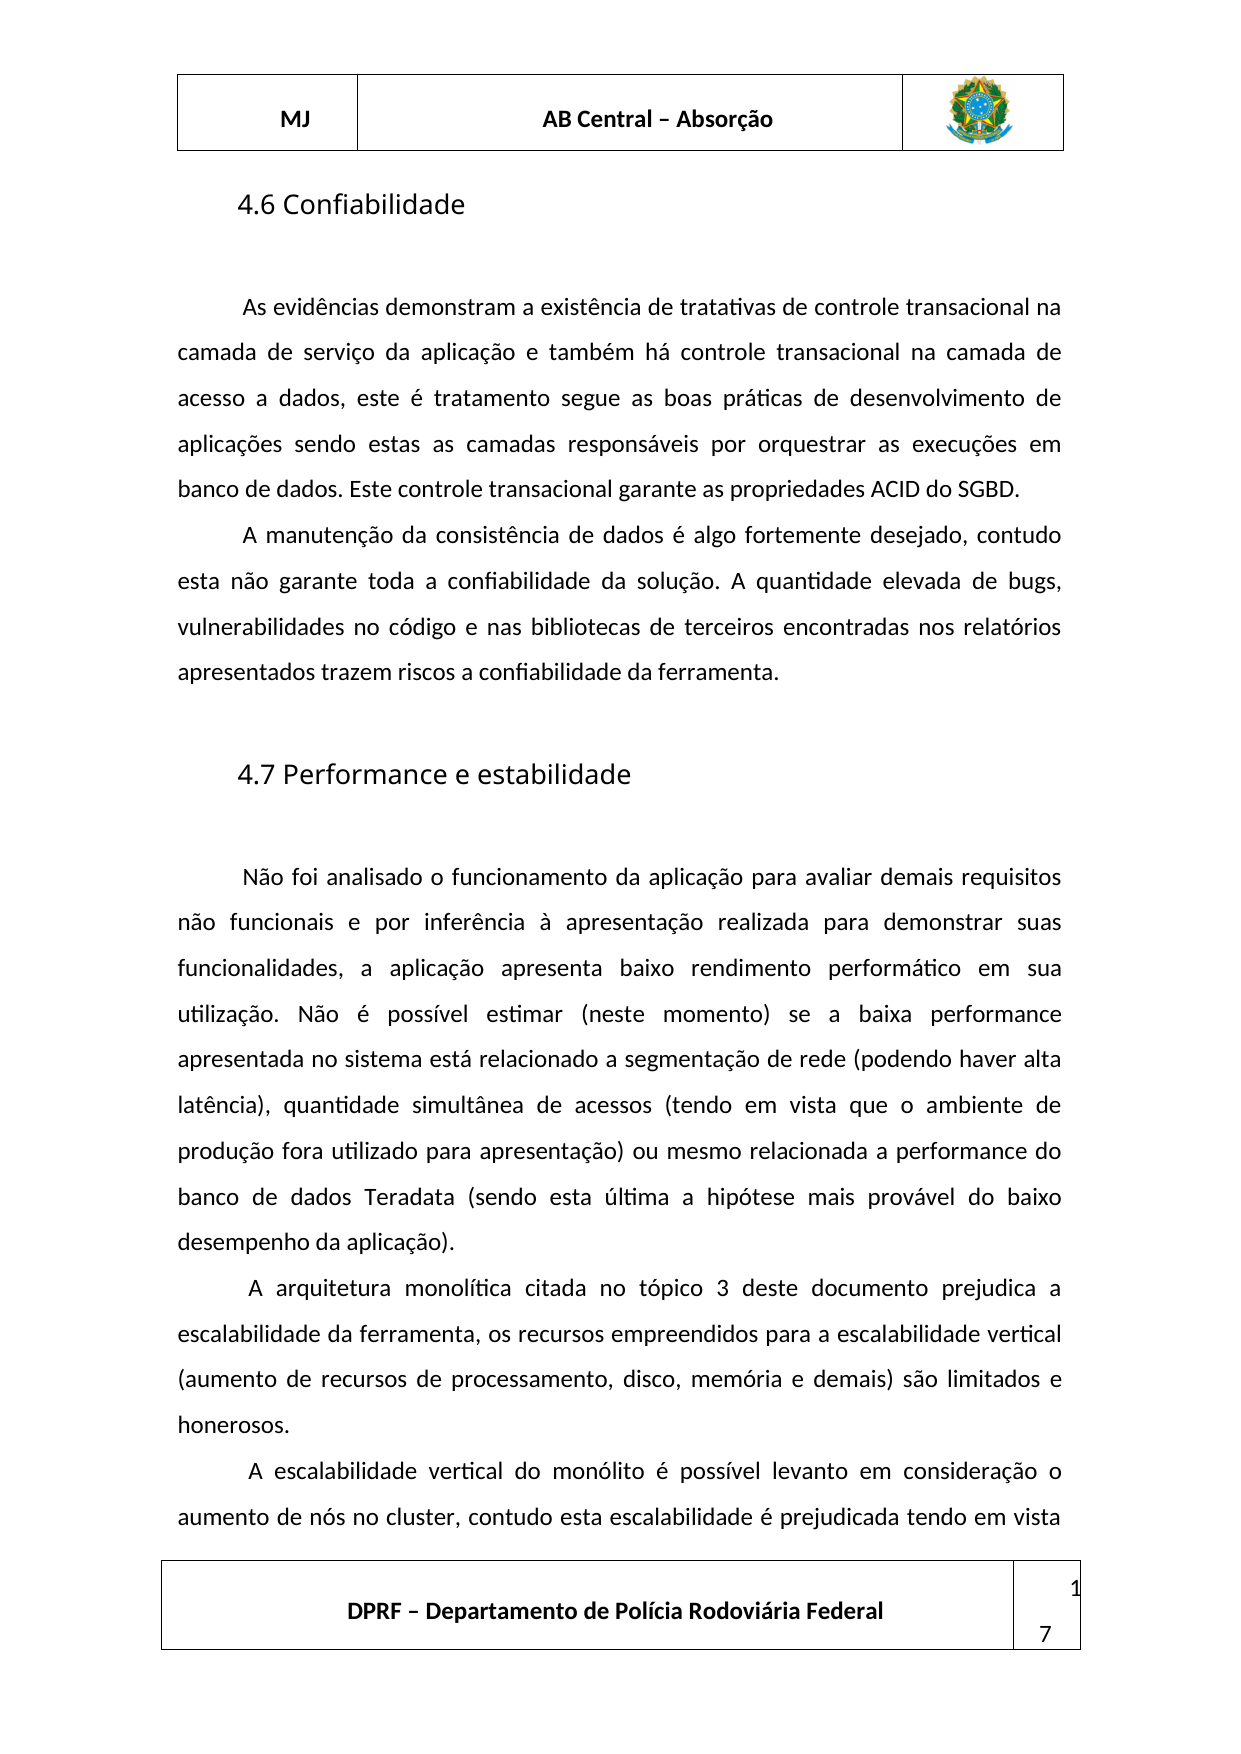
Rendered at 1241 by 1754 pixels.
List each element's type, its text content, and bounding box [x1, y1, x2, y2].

text As evidências demonstram a existência de tratativas de controle transacional na camada de serviço da aplicação e também há controle transacional na camada de acesso a dados, este é tratamento segue as boas práticas de desenvolvimento de aplicações sendo estas as camadas responsáveis por orquestrar as execuções em banco de dados. Este controle transacional garante as propriedades ACID do SGBD. [177, 367, 1063, 382]
text As evidências demonstram a existência de tratativas de controle transacional na camada de serviço da aplicação e também há controle transacional na camada de acesso a dados, este é tratamento segue as boas práticas de desenvolvimento de aplicações sendo estas as camadas responsáveis por orquestrar as execuções em banco de dados. Este controle transacional garante as propriedades ACID do SGBD. [177, 291, 1063, 336]
subtitle 4.6 Confiabilidade [466, 186, 1063, 223]
text Não foi analisado o funcionamento da aplicação para avaliar demais requisitos não funcionais e por inferência à apresentação realizada para demonstrar suas funcionalidades, a aplicação apresenta baixo rendimento performático em sua utilização. Não é possível estimar (neste momento) se a baixa performance apresentada no sistema está relacionado a segmentação de rede (podendo haver alta latência), quantidade simultânea de acessos (tendo em vista que o ambiente de produção fora utilizado para apresentação) ou mesmo relacionada a performance do banco de dados Teradata (sendo esta última a hipótese mais provável do baixo desempenho da aplicação). [177, 1028, 1063, 1044]
text A arquitetura monolítica citada no tópico 3 deste documento prejudica a escalabilidade da ferramenta, os recursos empreendidos para a escalabilidade vertical (aumento de recursos de processamento, disco, memória e demais) são limitados e honerosos. [177, 1394, 1063, 1440]
text A arquitetura monolítica citada no tópico 3 deste documento prejudica a escalabilidade da ferramenta, os recursos empreendidos para a escalabilidade vertical (aumento de recursos de processamento, disco, memória e demais) são limitados e honerosos. [177, 1272, 1063, 1318]
text A manutenção da consistência de dados é algo fortemente desejado, contudo esta não garante toda a confiabilidade da solução. A quantidade elevada de bugs, vulnerabilidades no código e nas bibliotecas de terceiros encontradas nos relatórios apresentados trazem riscos a confiabilidade da ferramenta. [177, 519, 1063, 565]
picture [944, 75, 1020, 149]
text Não foi analisado o funcionamento da aplicação para avaliar demais requisitos não funcionais e por inferência à apresentação realizada para demonstrar suas funcionalidades, a aplicação apresenta baixo rendimento performático em sua utilização. Não é possível estimar (neste momento) se a baixa performance apresentada no sistema está relacionado a segmentação de rede (podendo haver alta latência), quantidade simultânea de acessos (tendo em vista que o ambiente de produção fora utilizado para apresentação) ou mesmo relacionada a performance do banco de dados Teradata (sendo esta última a hipótese mais provável do baixo desempenho da aplicação). [177, 1074, 1063, 1089]
text Não foi analisado o funcionamento da aplicação para avaliar demais requisitos não funcionais e por inferência à apresentação realizada para demonstrar suas funcionalidades, a aplicação apresenta baixo rendimento performático em sua utilização. Não é possível estimar (neste momento) se a baixa performance apresentada no sistema está relacionado a segmentação de rede (podendo haver alta latência), quantidade simultânea de acessos (tendo em vista que o ambiente de produção fora utilizado para apresentação) ou mesmo relacionada a performance do banco de dados Teradata (sendo esta última a hipótese mais provável do baixo desempenho da aplicação). [177, 861, 1063, 906]
text As evidências demonstram a existência de tratativas de controle transacional na camada de serviço da aplicação e também há controle transacional na camada de acesso a dados, este é tratamento segue as boas práticas de desenvolvimento de aplicações sendo estas as camadas responsáveis por orquestrar as execuções em banco de dados. Este controle transacional garante as propriedades ACID do SGBD. [177, 413, 1063, 428]
text Não foi analisado o funcionamento da aplicação para avaliar demais requisitos não funcionais e por inferência à apresentação realizada para demonstrar suas funcionalidades, a aplicação apresenta baixo rendimento performático em sua utilização. Não é possível estimar (neste momento) se a baixa performance apresentada no sistema está relacionado a segmentação de rede (podendo haver alta latência), quantidade simultânea de acessos (tendo em vista que o ambiente de produção fora utilizado para apresentação) ou mesmo relacionada a performance do banco de dados Teradata (sendo esta última a hipótese mais provável do baixo desempenho da aplicação). [177, 1166, 1063, 1181]
text Não foi analisado o funcionamento da aplicação para avaliar demais requisitos não funcionais e por inferência à apresentação realizada para demonstrar suas funcionalidades, a aplicação apresenta baixo rendimento performático em sua utilização. Não é possível estimar (neste momento) se a baixa performance apresentada no sistema está relacionado a segmentação de rede (podendo haver alta latência), quantidade simultânea de acessos (tendo em vista que o ambiente de produção fora utilizado para apresentação) ou mesmo relacionada a performance do banco de dados Teradata (sendo esta última a hipótese mais provável do baixo desempenho da aplicação). [177, 1120, 1063, 1135]
text Não foi analisado o funcionamento da aplicação para avaliar demais requisitos não funcionais e por inferência à apresentação realizada para demonstrar suas funcionalidades, a aplicação apresenta baixo rendimento performático em sua utilização. Não é possível estimar (neste momento) se a baixa performance apresentada no sistema está relacionado a segmentação de rede (podendo haver alta latência), quantidade simultânea de acessos (tendo em vista que o ambiente de produção fora utilizado para apresentação) ou mesmo relacionada a performance do banco de dados Teradata (sendo esta última a hipótese mais provável do baixo desempenho da aplicação). [177, 937, 1063, 952]
text A arquitetura monolítica citada no tópico 3 deste documento prejudica a escalabilidade da ferramenta, os recursos empreendidos para a escalabilidade vertical (aumento de recursos de processamento, disco, memória e demais) são limitados e honerosos. [177, 1348, 1063, 1364]
subtitle 4.7 Performance e estabilidade [632, 756, 1063, 793]
text Não foi analisado o funcionamento da aplicação para avaliar demais requisitos não funcionais e por inferência à apresentação realizada para demonstrar suas funcionalidades, a aplicação apresenta baixo rendimento performático em sua utilização. Não é possível estimar (neste momento) se a baixa performance apresentada no sistema está relacionado a segmentação de rede (podendo haver alta latência), quantidade simultânea de acessos (tendo em vista que o ambiente de produção fora utilizado para apresentação) ou mesmo relacionada a performance do banco de dados Teradata (sendo esta última a hipótese mais provável do baixo desempenho da aplicação). [177, 1211, 1063, 1257]
text A escalabilidade vertical do monólito é possível levanto em consideração o aumento de nós no cluster, contudo esta escalabilidade é prejudicada tendo em vista que temos que escalar a aplicação como um todo, necessitando assim da mesma quantidade de recursos empreendidas nos demais nós existentes. Nesta arquitetura não há a possibilidade de escalar somente as funcionalidades/módulos que mais são demandados. [177, 1455, 1063, 1501]
text A manutenção da consistência de dados é algo fortemente desejado, contudo esta não garante toda a confiabilidade da solução. A quantidade elevada de bugs, vulnerabilidades no código e nas bibliotecas de terceiros encontradas nos relatórios apresentados trazem riscos a confiabilidade da ferramenta. [177, 641, 1063, 687]
subtitle 4.6 Confiabilidade [177, 186, 237, 223]
subtitle 4.7 Performance e estabilidade [177, 756, 237, 793]
text Não foi analisado o funcionamento da aplicação para avaliar demais requisitos não funcionais e por inferência à apresentação realizada para demonstrar suas funcionalidades, a aplicação apresenta baixo rendimento performático em sua utilização. Não é possível estimar (neste momento) se a baixa performance apresentada no sistema está relacionado a segmentação de rede (podendo haver alta latência), quantidade simultânea de acessos (tendo em vista que o ambiente de produção fora utilizado para apresentação) ou mesmo relacionada a performance do banco de dados Teradata (sendo esta última a hipótese mais provável do baixo desempenho da aplicação). [177, 983, 1063, 998]
text As evidências demonstram a existência de tratativas de controle transacional na camada de serviço da aplicação e também há controle transacional na camada de acesso a dados, este é tratamento segue as boas práticas de desenvolvimento de aplicações sendo estas as camadas responsáveis por orquestrar as execuções em banco de dados. Este controle transacional garante as propriedades ACID do SGBD. [177, 458, 1063, 504]
text A manutenção da consistência de dados é algo fortemente desejado, contudo esta não garante toda a confiabilidade da solução. A quantidade elevada de bugs, vulnerabilidades no código e nas bibliotecas de terceiros encontradas nos relatórios apresentados trazem riscos a confiabilidade da ferramenta. [177, 596, 1063, 611]
